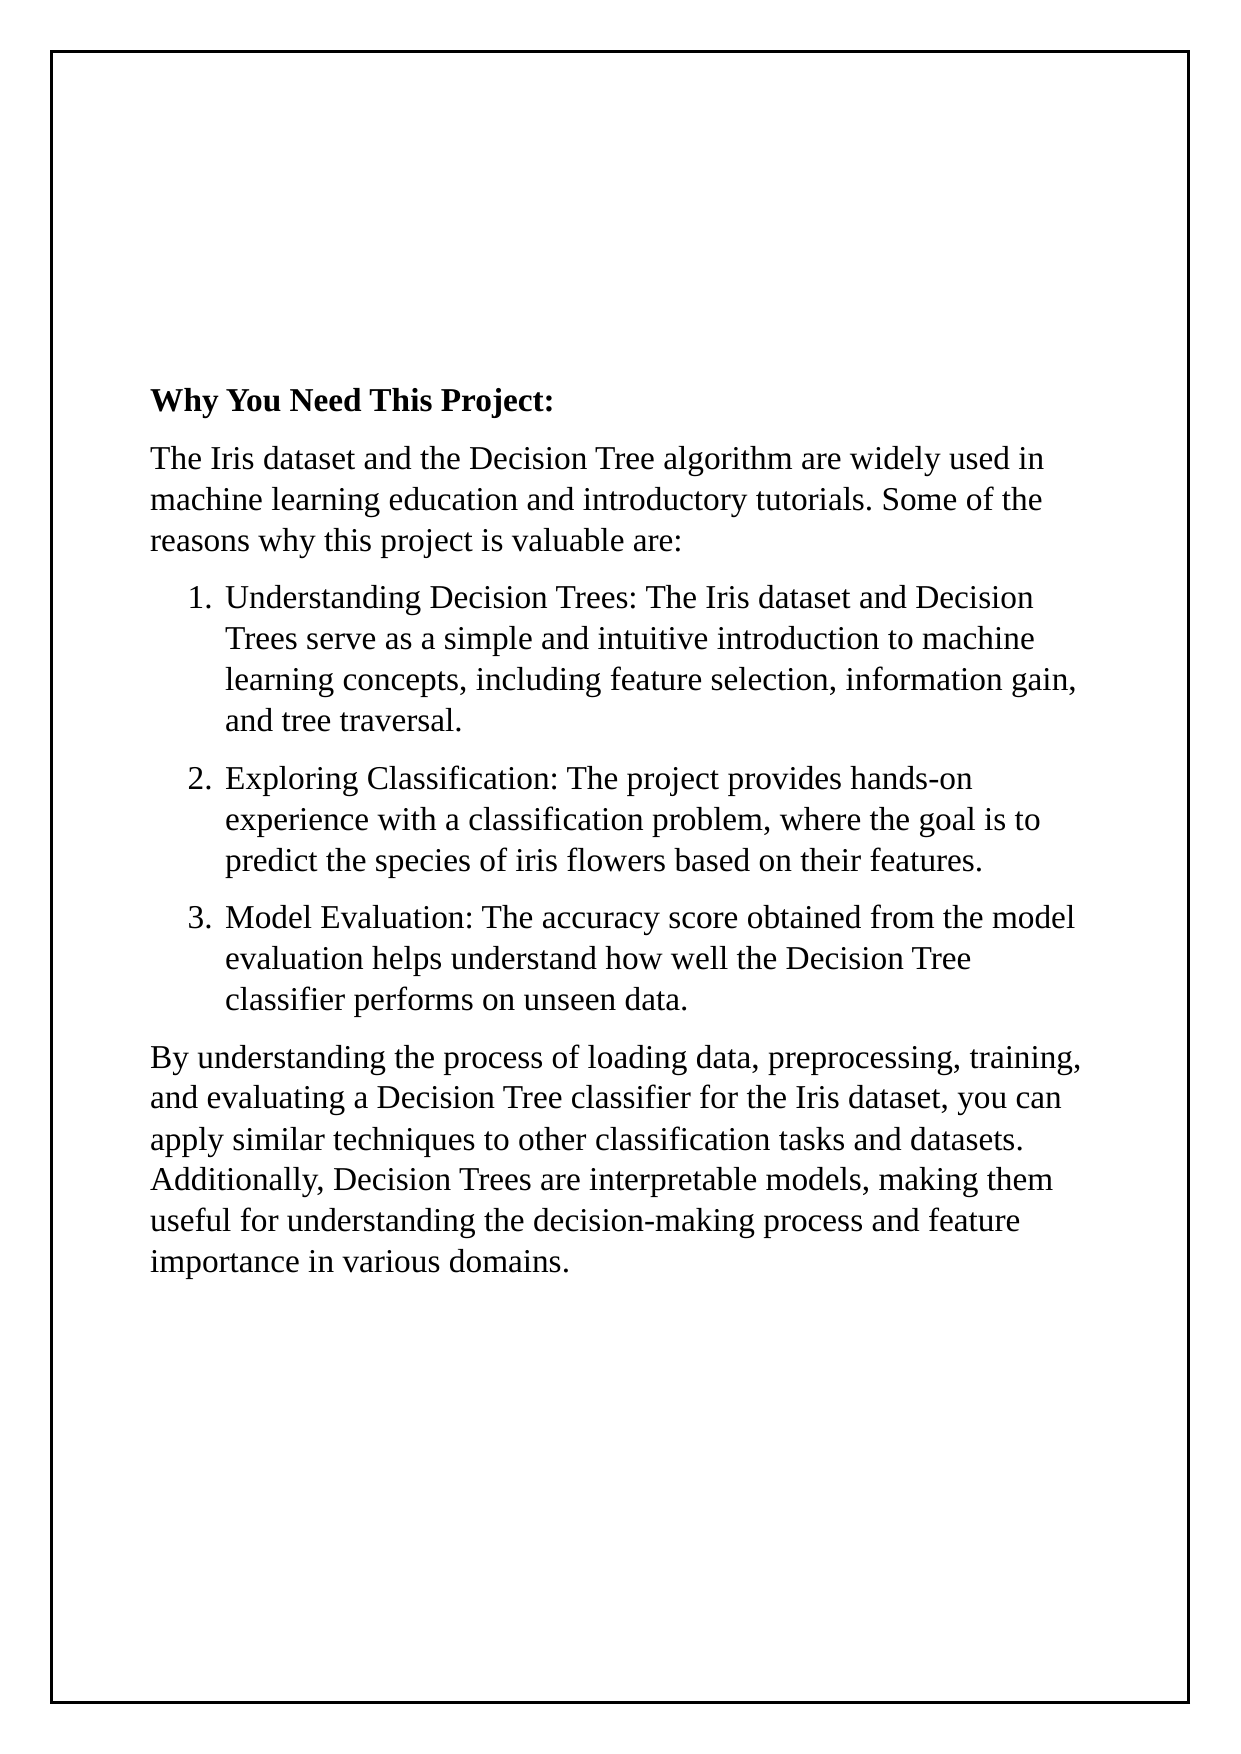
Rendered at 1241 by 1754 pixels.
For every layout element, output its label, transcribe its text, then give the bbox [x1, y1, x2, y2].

list Understanding Decision Trees: The Iris dataset and Decision Trees serve as a simple and intuitive introduction to machine learning concepts, including feature selection, information gain, and tree traversal. [187, 577, 1090, 739]
text By understanding the process of loading data, preprocessing, training, and evaluating a Decision Tree classifier for the Iris dataset, you can apply similar techniques to other classification tasks and datasets. Additionally, Decision Trees are interpretable models, making them useful for understanding the decision-making process and feature importance in various domains. [150, 1037, 1090, 1280]
list Exploring Classification: The project provides hands-on experience with a classification problem, where the goal is to predict the species of iris flowers based on their features. [187, 758, 1090, 878]
text The Iris dataset and the Decision Tree algorithm are widely used in machine learning education and introductory tutorials. Some of the reasons why this project is valuable are: [150, 438, 1090, 558]
text Why You Need This Project: [150, 380, 1090, 419]
list Model Evaluation: The accuracy score obtained from the model evaluation helps understand how well the Decision Tree classifier performs on unseen data. [187, 897, 1090, 1018]
